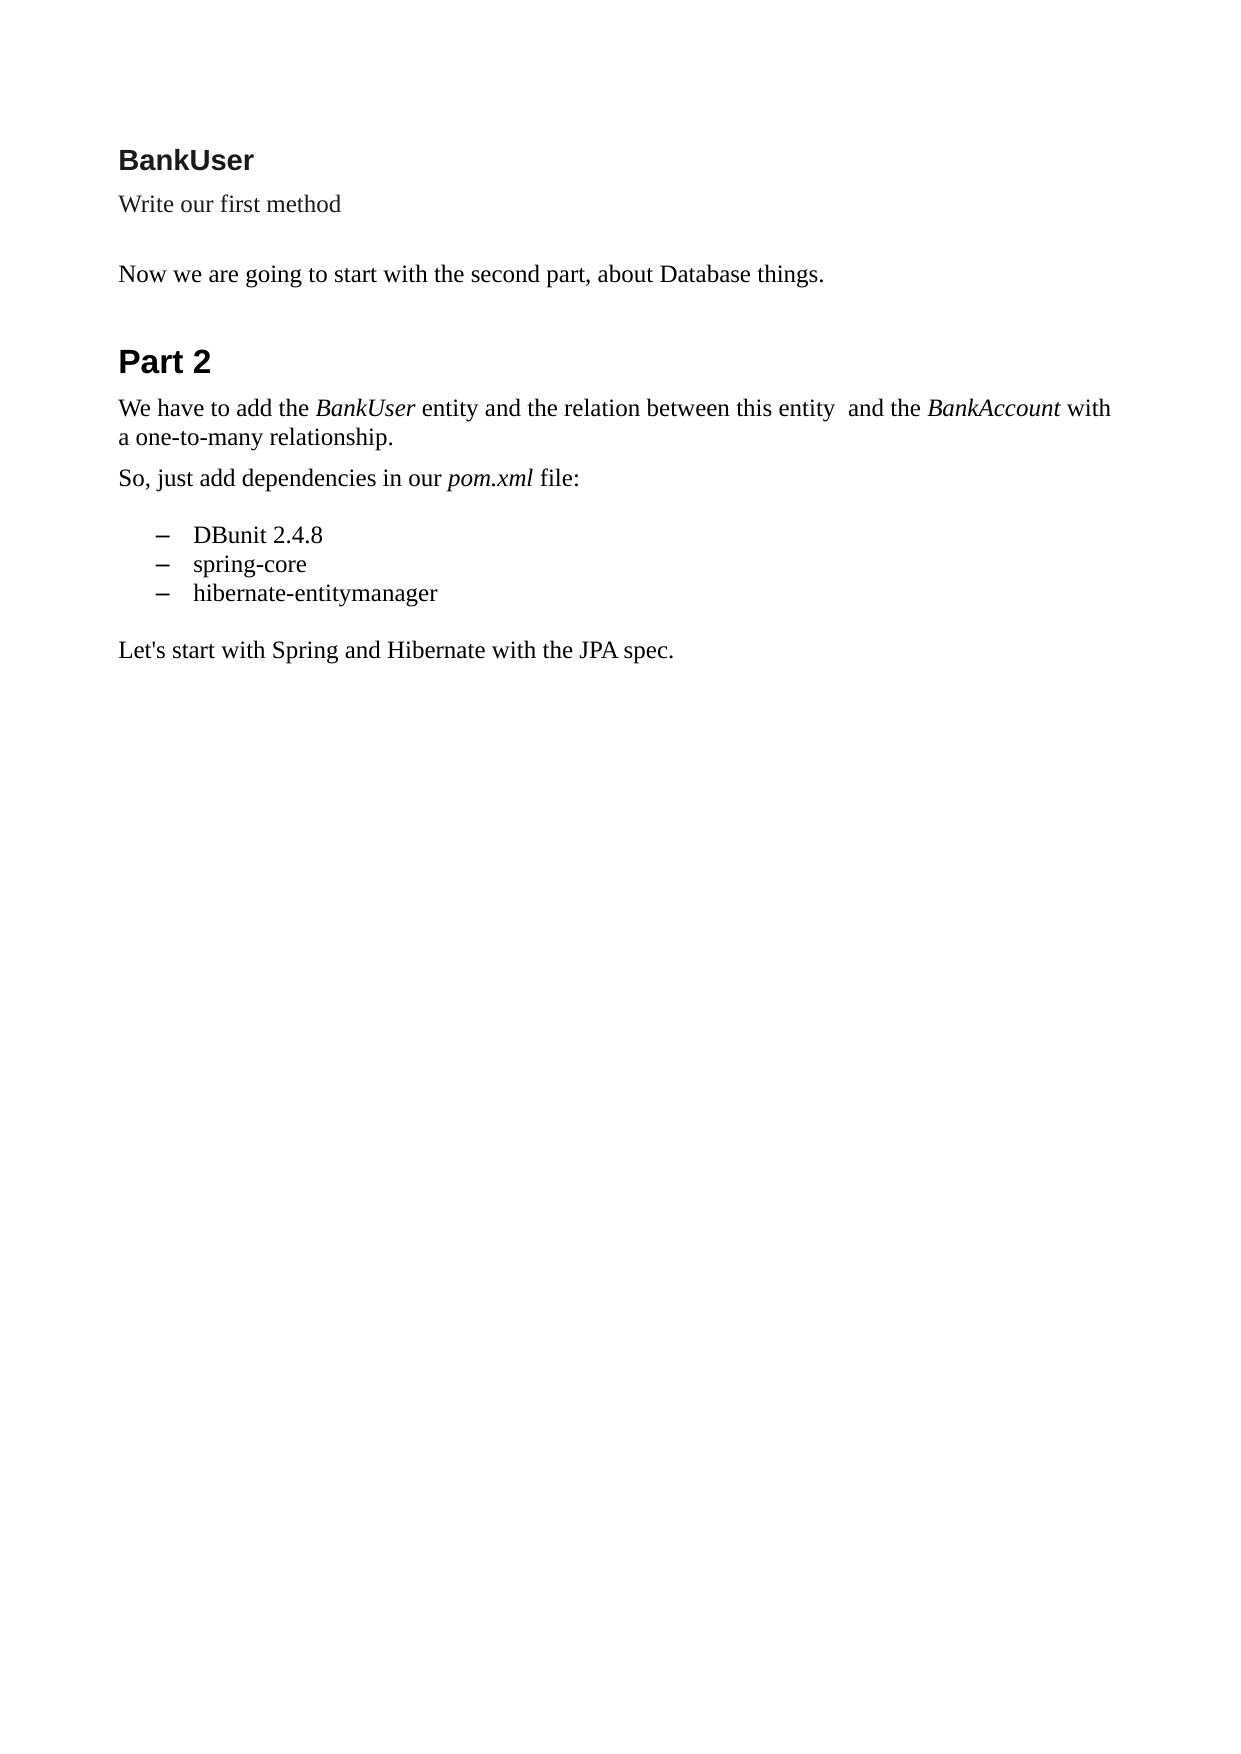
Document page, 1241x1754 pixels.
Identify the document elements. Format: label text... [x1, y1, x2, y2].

text Now we are going to start with the second part, about Database things. [118, 259, 1122, 288]
text We have to add the BankUser entity and the relation between this entity and the BankAccount with a one-to-many relationship. [118, 393, 1122, 450]
text Let's start with Spring and Hibernate with the JPA spec. [118, 635, 1122, 664]
list DBunit 2.4.8 [156, 520, 1122, 549]
list spring-core [156, 549, 1122, 578]
subtitle BankUser [118, 143, 1122, 177]
subtitle Part 2 [118, 342, 1122, 380]
list hibernate-entitymanager [156, 578, 1122, 607]
text Write our first method [118, 189, 1122, 218]
text So, just add dependencies in our pom.xml file: [118, 463, 1122, 492]
